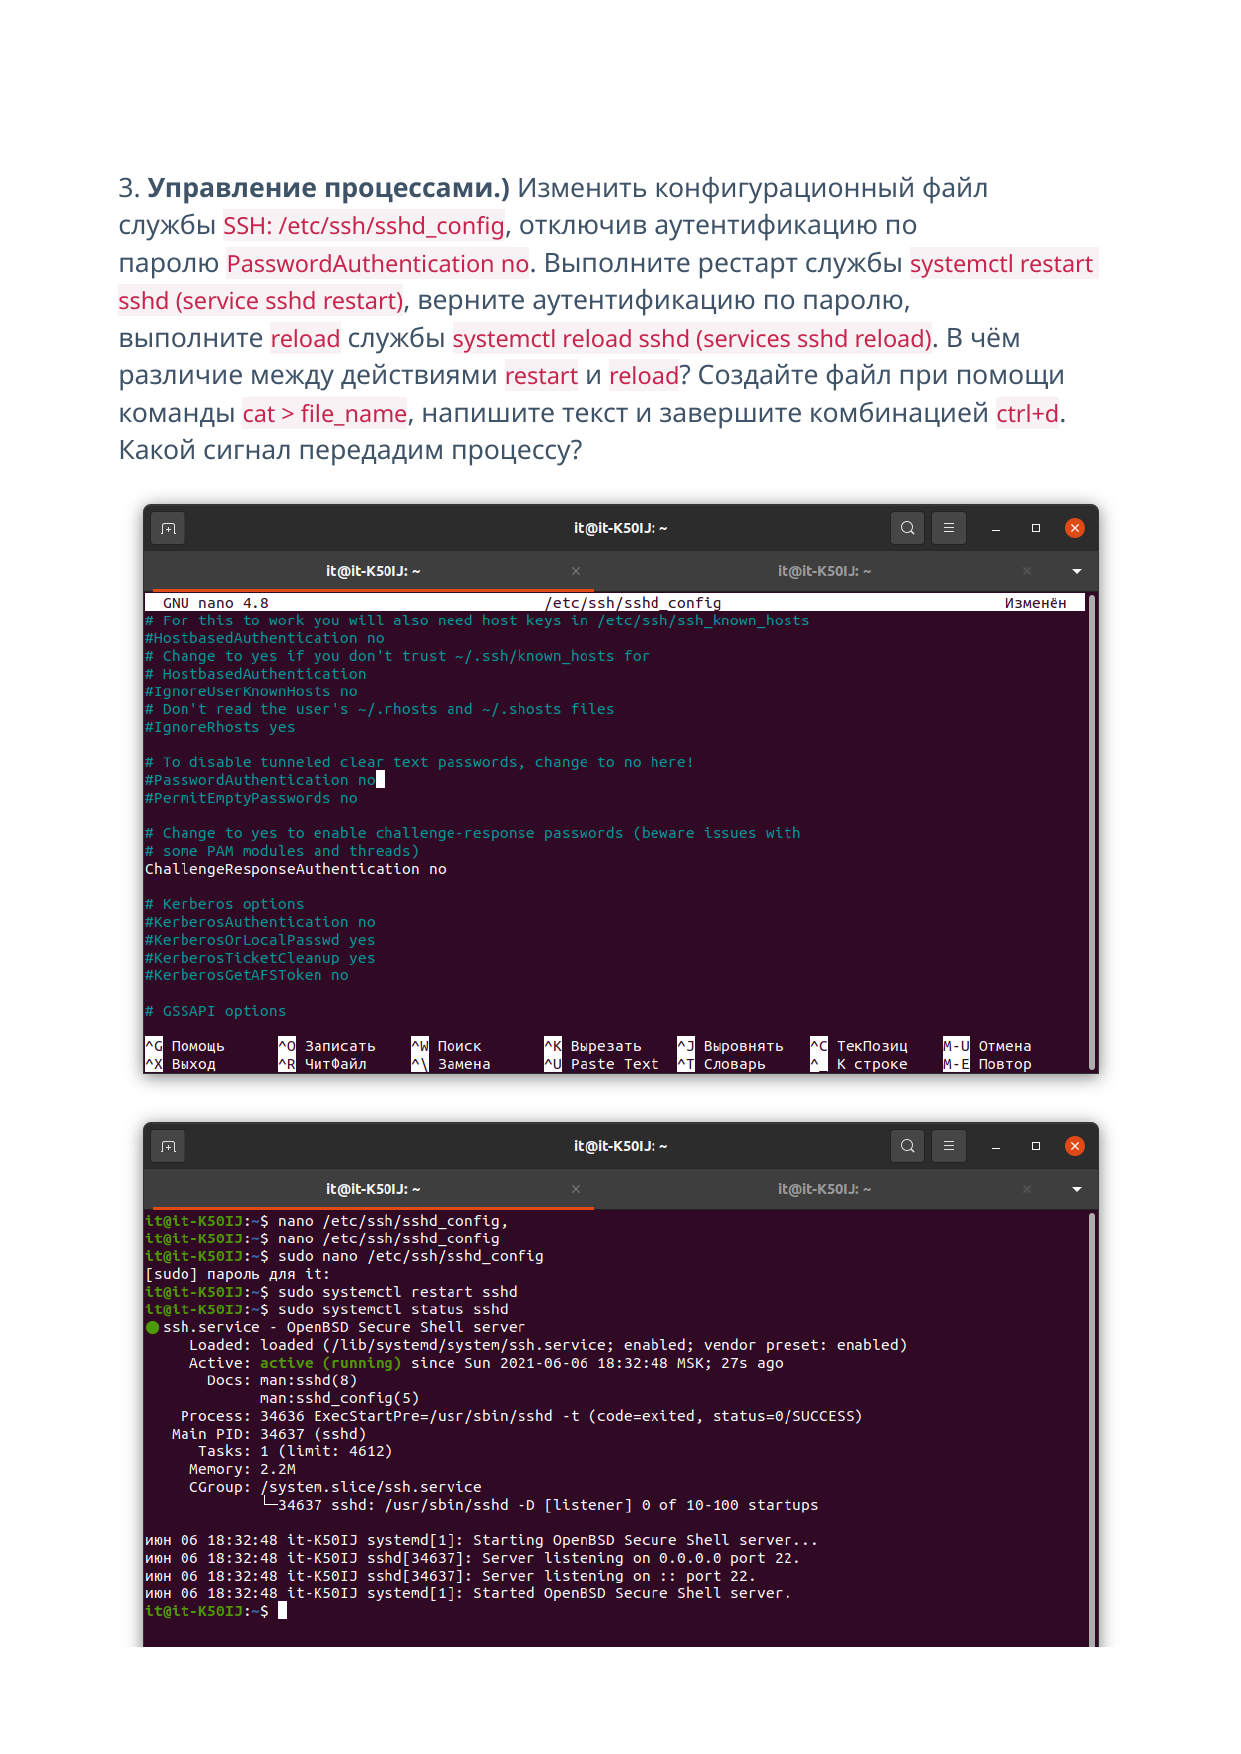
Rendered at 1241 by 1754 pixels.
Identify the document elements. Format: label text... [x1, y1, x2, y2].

subtitle 3. Управление процессами.) Изменить конфигурационный файл службы SSH: /etc/ssh/sshd_config, отключив аутентификацию по паролю PasswordAuthentication no. Выполните рестарт службы systemctl restart sshd (service sshd restart), верните аутентификацию по паролю, выполните reload службы systemctl reload sshd (services sshd reload). В чём различие между действиями restart и reload? Создайте файл при помощи команды cat > file_name, напишите текст и завершите комбинацией ctrl+d. Какой сигнал передадим процессу? [118, 167, 1122, 467]
picture [118, 482, 1123, 1647]
